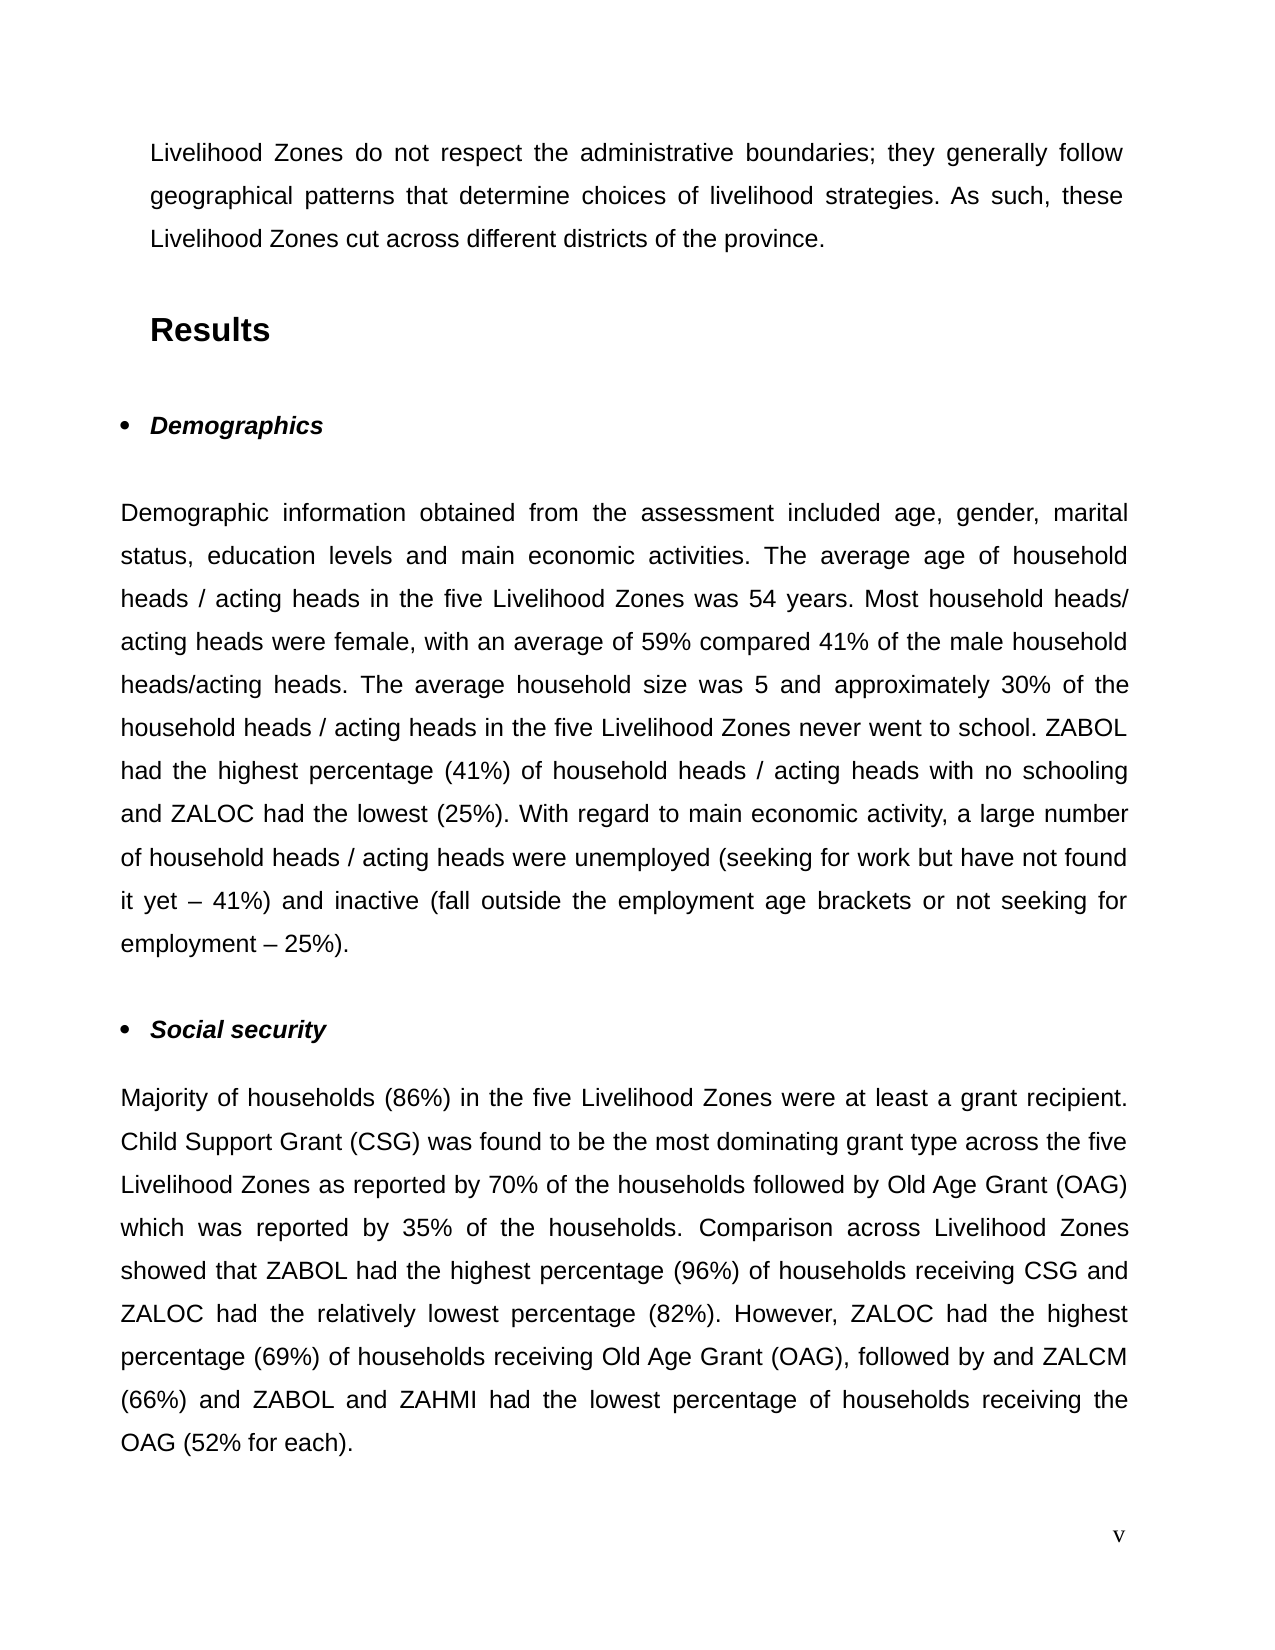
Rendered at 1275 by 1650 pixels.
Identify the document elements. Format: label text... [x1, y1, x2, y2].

text Majority of households (86%) in the five Livelihood Zones were at least a grant recipient. Child Support Grant (CSG) was found to be the most dominating grant type across the five Livelihood Zones as reported by 70% of the households followed by Old Age Grant (OAG) which was reported by 35% of the households. Comparison across Livelihood Zones showed that ZABOL had the highest percentage (96%) of households receiving CSG and ZALOC had the relatively lowest percentage (82%). However, ZALOC had the highest percentage (69%) of households receiving Old Age Grant (OAG), followed by and ZALCM (66%) and ZABOL and ZAHMI had the lowest percentage of households receiving the OAG (52% for each). [120, 1083, 1130, 1457]
text Results [150, 311, 1125, 349]
list Social security [120, 1015, 1125, 1044]
text Demographic information obtained from the assessment included age, gender, marital status, education levels and main economic activities. The average age of household heads / acting heads in the five Livelihood Zones was 54 years. Most household heads/ acting heads were female, with an average of 59% compared 41% of the male household heads/acting heads. The average household size was 5 and approximately 30% of the household heads / acting heads in the five Livelihood Zones never went to school. ZABOL had the highest percentage (41%) of household heads / acting heads with no schooling and ZALOC had the lowest (25%). With regard to main economic activity, a large number of household heads / acting heads were unemployed (seeking for work but have not found it yet – 41%) and inactive (fall outside the employment age brackets or not seeking for employment – 25%). [120, 498, 1130, 958]
list Demographics [120, 411, 1125, 440]
text Livelihood Zones do not respect the administrative boundaries; they generally follow geographical patterns that determine choices of livelihood strategies. As such, these Livelihood Zones cut across different districts of the province. [150, 138, 1125, 253]
